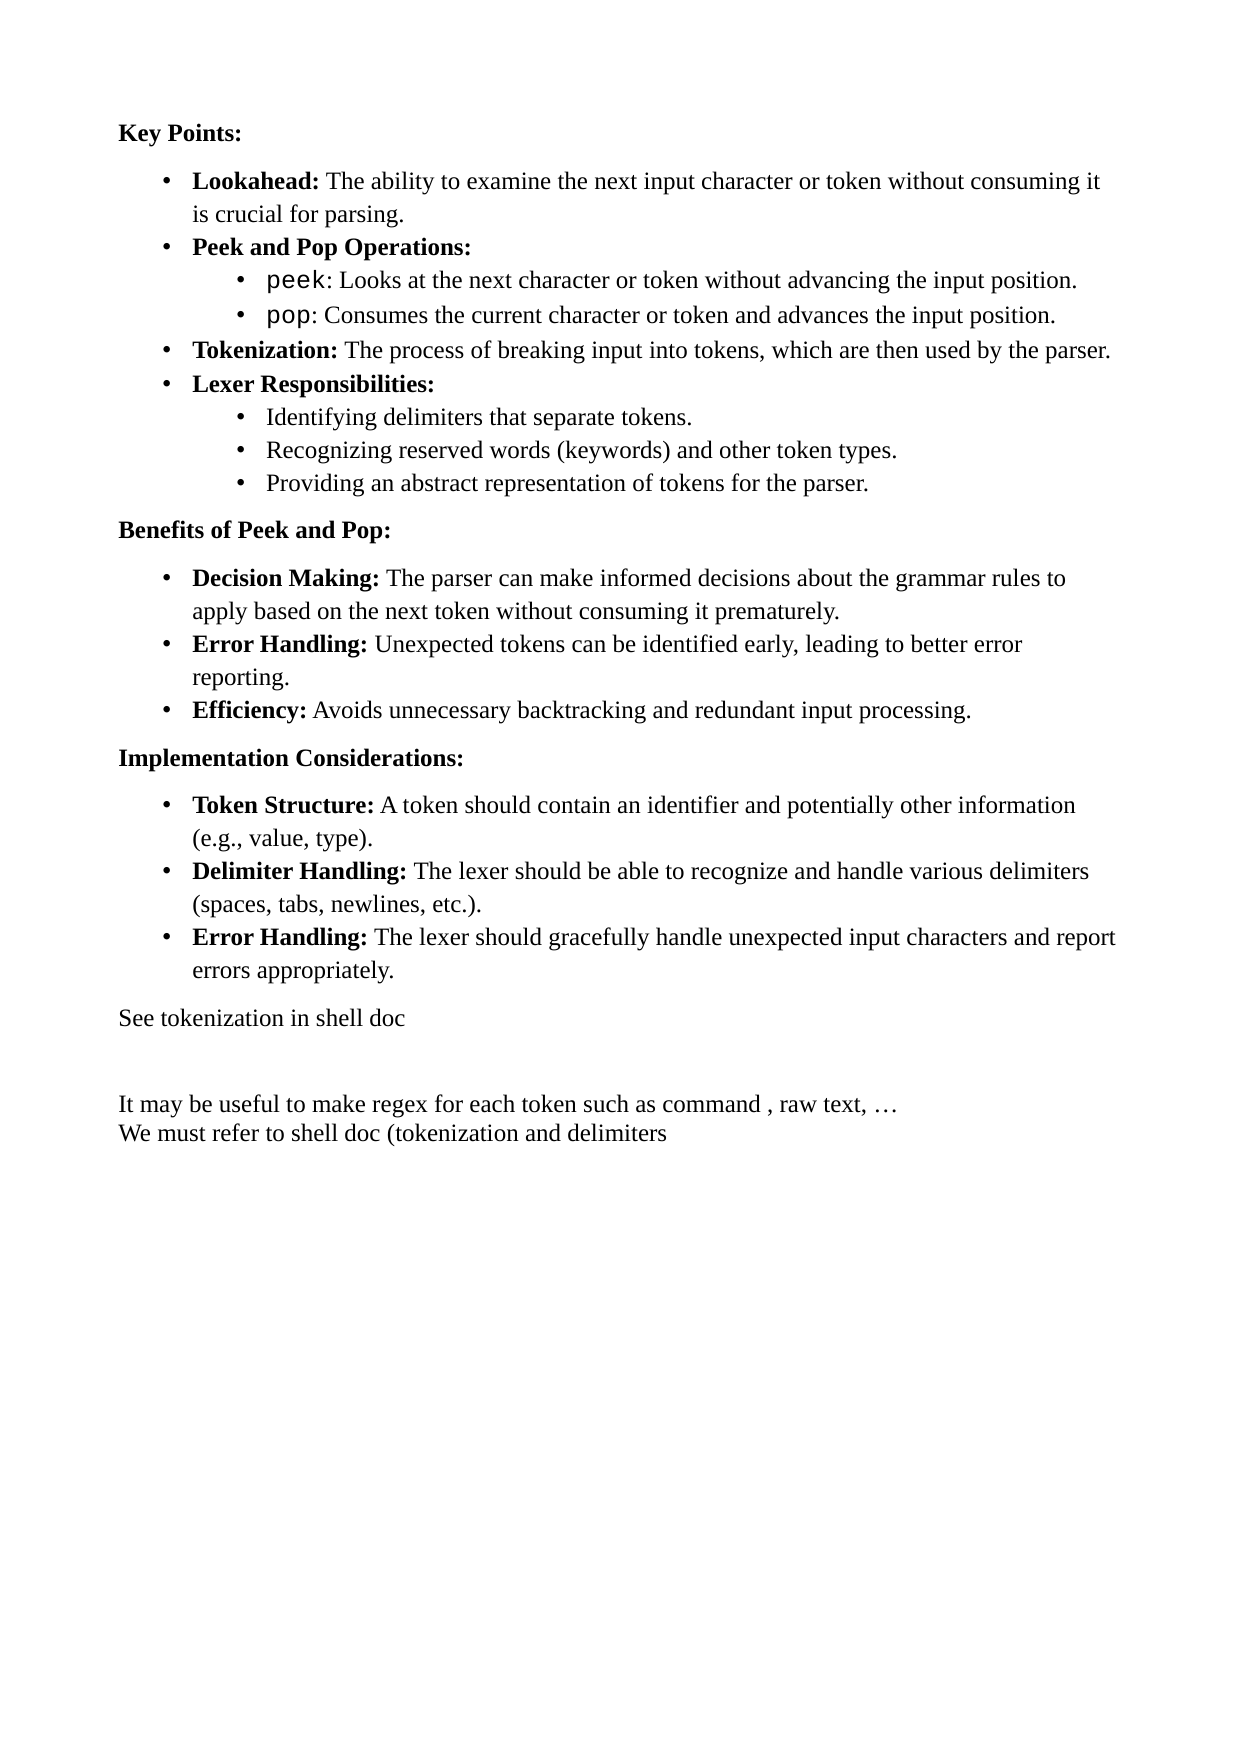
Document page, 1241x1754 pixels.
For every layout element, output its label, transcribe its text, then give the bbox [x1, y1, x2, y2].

list peek: Looks at the next character or token without advancing the input position. [236, 265, 1122, 296]
list pop: Consumes the current character or token and advances the input position. [236, 300, 1122, 331]
text It may be useful to make regex for each token such as command , raw text, … [118, 1089, 1122, 1118]
text Benefits of Peek and Pop: [118, 515, 1122, 544]
list Providing an abstract representation of tokens for the parser. [236, 468, 1122, 496]
list Lookahead: The ability to examine the next input character or token without consuming it is crucial for parsing. [162, 166, 1122, 227]
list Lexer Responsibilities: [162, 369, 1122, 397]
list Tokenization: The process of breaking input into tokens, which are then used by the parser. [162, 336, 1122, 364]
text Implementation Considerations: [118, 743, 1122, 771]
list Decision Making: The parser can make informed decisions about the grammar rules to apply based on the next token without consuming it prematurely. [162, 563, 1122, 625]
list Recognizing reserved words (keywords) and other token types. [236, 435, 1122, 463]
text We must refer to shell doc (tokenization and delimiters [118, 1118, 1122, 1147]
text Key Points: [118, 118, 1122, 147]
list Error Handling: Unexpected tokens can be identified early, leading to better error reporting. [162, 629, 1122, 691]
list Identifying delimiters that separate tokens. [236, 402, 1122, 430]
list Efficiency: Avoids unnecessary backtracking and redundant input processing. [162, 695, 1122, 724]
list Peek and Pop Operations: [162, 232, 1122, 261]
list Error Handling: The lexer should gracefully handle unexpected input characters and report errors appropriately. [162, 922, 1122, 984]
list Token Structure: A token should contain an identifier and potentially other information (e.g., value, type). [162, 790, 1122, 852]
list Delimiter Handling: The lexer should be able to recognize and handle various delimiters (spaces, tabs, newlines, etc.). [162, 856, 1122, 918]
text See tokenization in shell doc [118, 1003, 1122, 1032]
